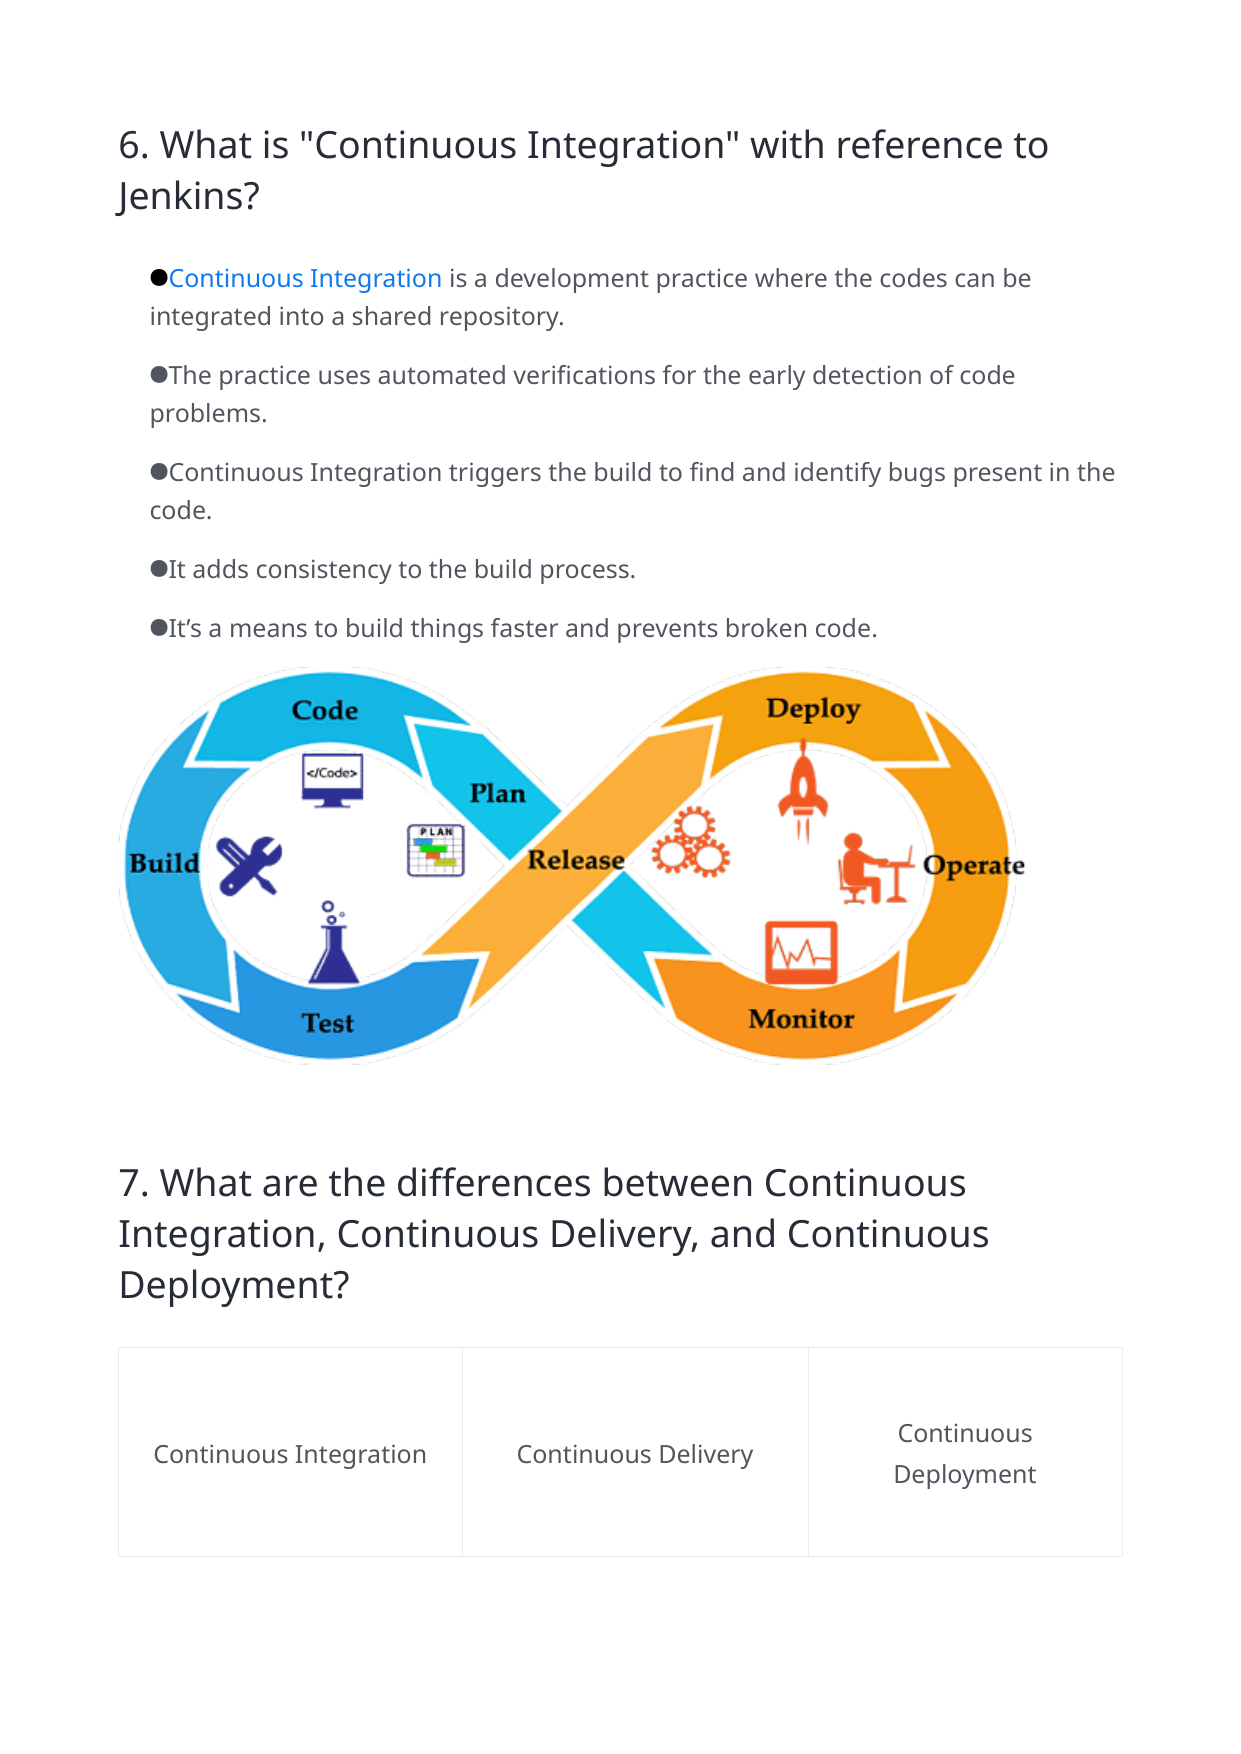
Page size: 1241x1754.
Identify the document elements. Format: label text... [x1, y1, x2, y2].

list It adds consistency to the build process. [118, 548, 1122, 586]
list Continuous Integration is a development practice where the codes can be integrated into a shared repository. [118, 258, 1122, 333]
table_header Continuous Delivery [463, 1348, 808, 1556]
list The practice uses automated verifications for the early detection of code problems. [118, 354, 1122, 429]
list It’s a means to build things faster and prevents broken code. [118, 608, 1122, 645]
list Continuous Integration triggers the build to find and identify bugs present in the code. [118, 451, 1122, 526]
subtitle 6. What is "Continuous Integration" with reference to Jenkins? [118, 118, 1122, 220]
picture [118, 667, 1025, 1066]
subtitle 7. What are the differences between Continuous Integration, Continuous Delivery, and Continuous Deployment? [118, 1156, 1122, 1309]
table_header Continuous Deployment [809, 1348, 1122, 1556]
table_header Continuous Integration [119, 1348, 462, 1556]
